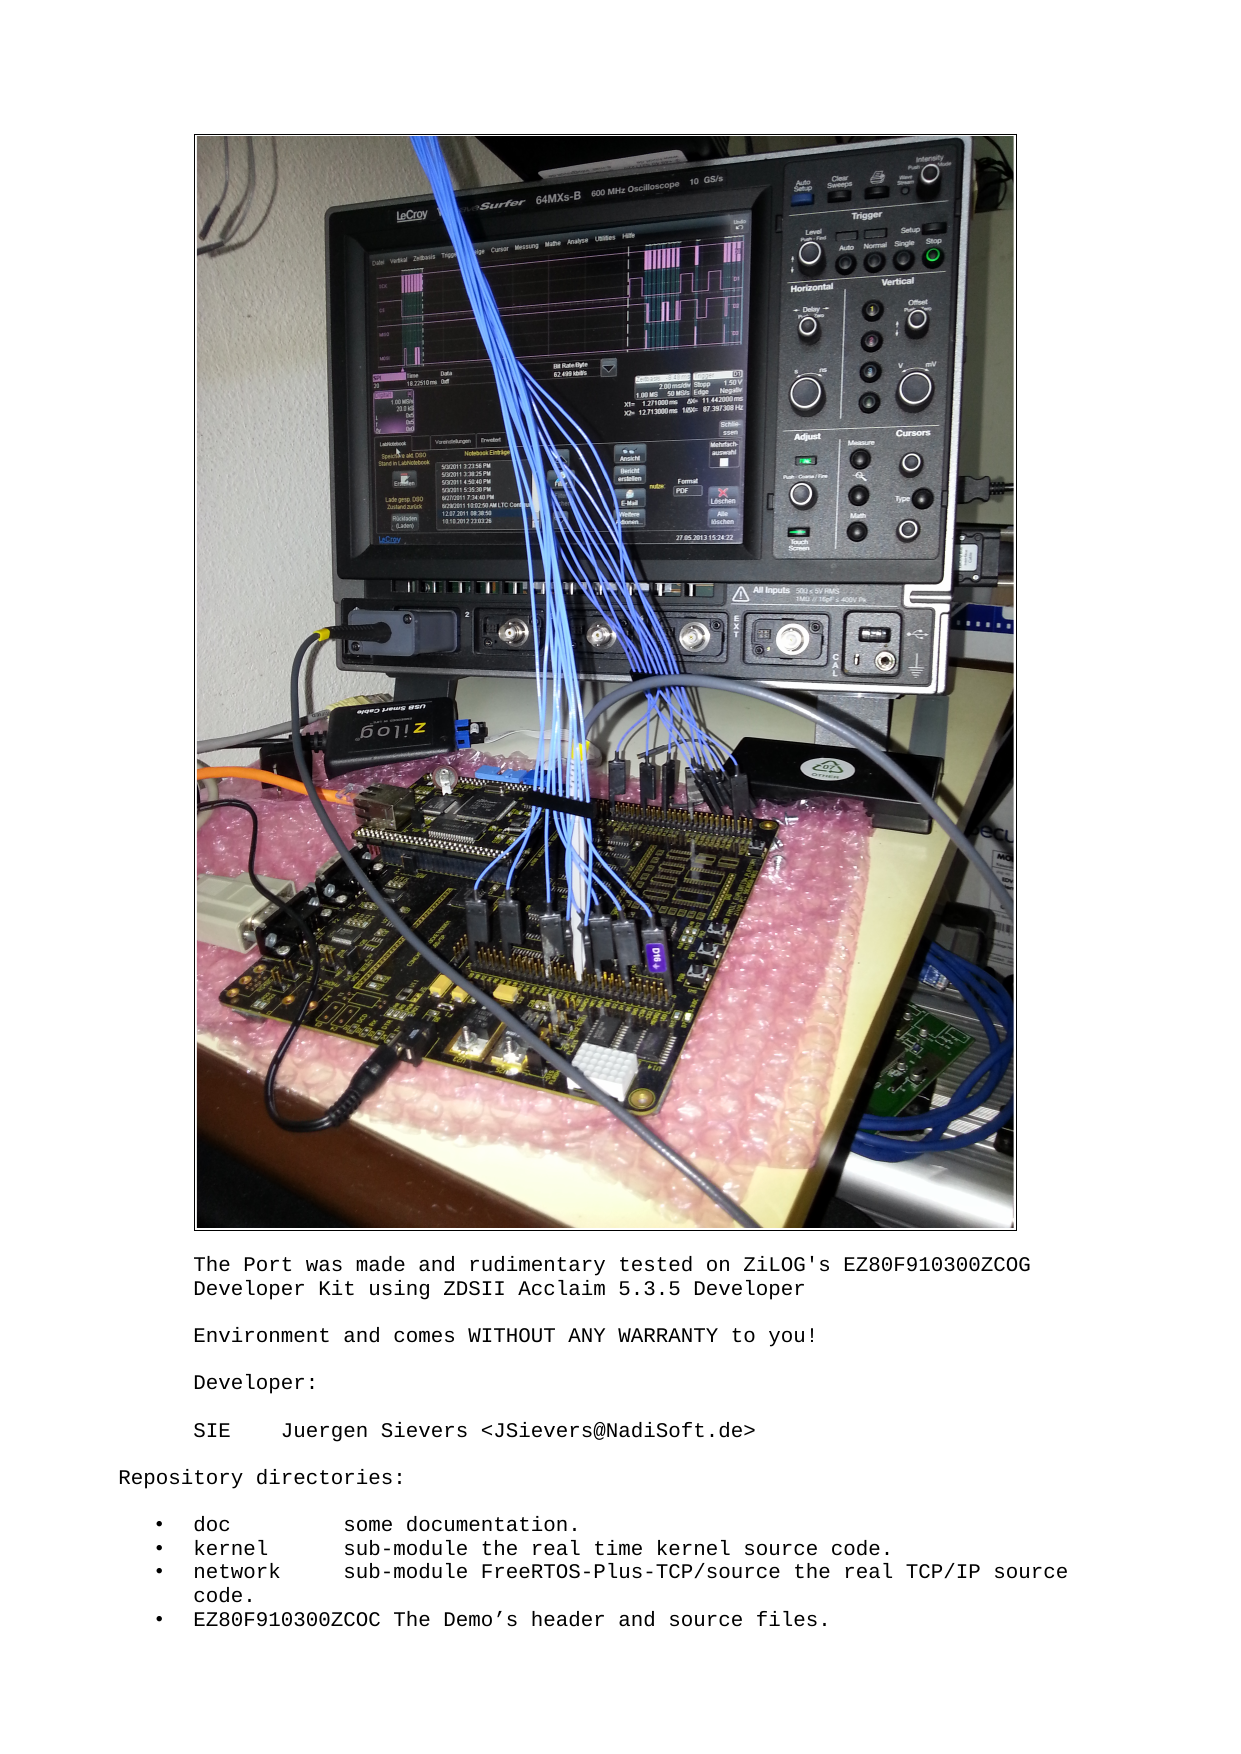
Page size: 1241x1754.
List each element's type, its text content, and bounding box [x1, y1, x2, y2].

text Developer: [118, 1372, 1122, 1396]
list doc some documentation. [156, 1514, 1122, 1538]
text SIE Juergen Sievers <JSievers@NadiSoft.de> [118, 1419, 1122, 1443]
list EZ80F910300ZCOC The Demo’s header and source files. [156, 1609, 1122, 1632]
picture [196, 136, 1014, 1228]
text Repository directories: [118, 1467, 1122, 1491]
list kernel sub-module the real time kernel source code. [156, 1538, 1122, 1561]
list network sub-module FreeRTOS-Plus-TCP/source the real TCP/IP source code. [156, 1561, 1122, 1609]
text The Port was made and rudimentary tested on ZiLOG's EZ80F910300ZCOG Developer Kit using ZDSII Acclaim 5.3.5 Developer [193, 118, 1122, 1301]
text Environment and comes WITHOUT ANY WARRANTY to you! [118, 1325, 1122, 1349]
